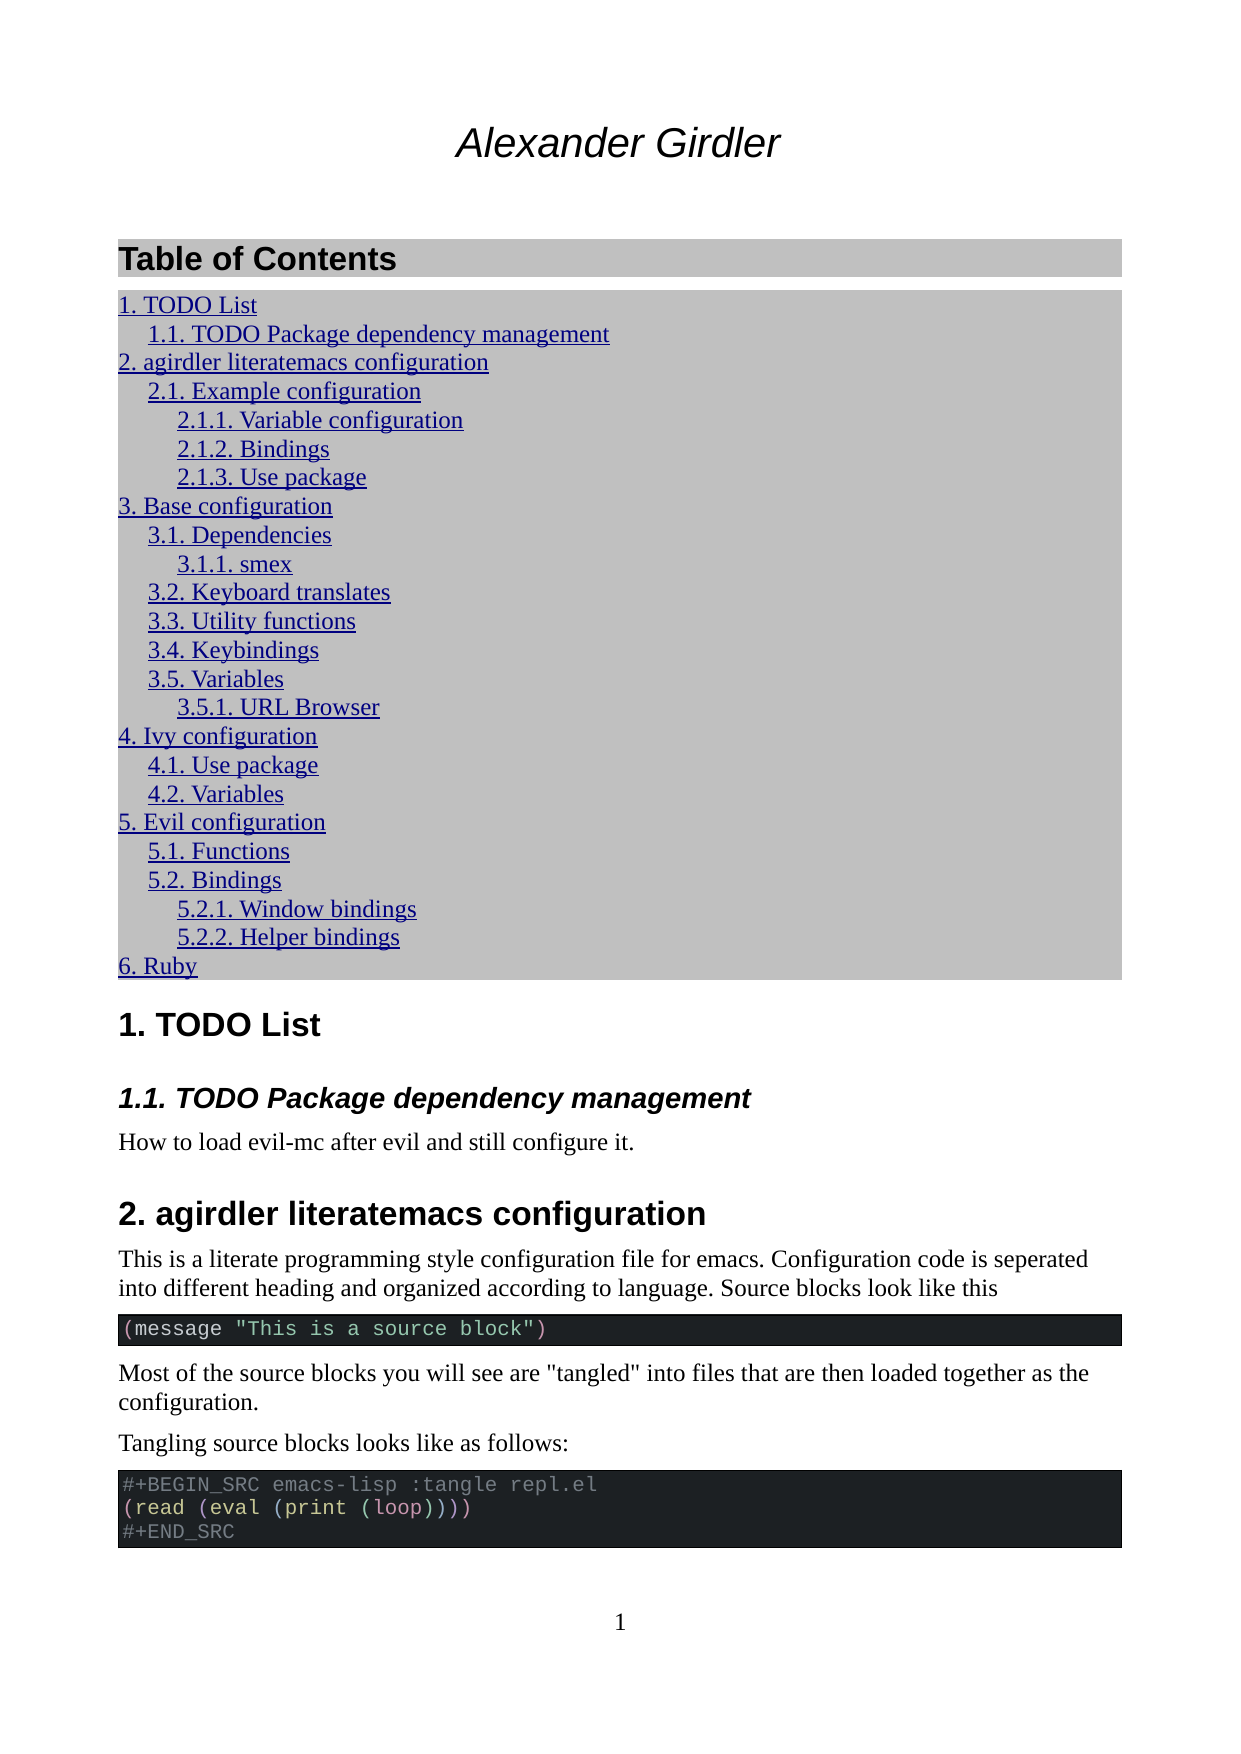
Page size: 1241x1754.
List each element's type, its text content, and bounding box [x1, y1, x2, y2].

text How to load evil-mc after evil and still configure it. [118, 1127, 1122, 1156]
text (message "This is a source block") [119, 1316, 1121, 1345]
text 2.1.2. Bindings [177, 434, 1122, 462]
text 4.1. Use package [148, 750, 1122, 779]
text 3.1.1. smex [177, 549, 1122, 577]
text 2.1.1. Variable configuration [177, 405, 1122, 434]
subtitle Alexander Girdler [118, 118, 1122, 166]
text 1. TODO List [118, 290, 1122, 319]
text 3. Base configuration [118, 491, 1122, 520]
text 3.4. Keybindings [148, 635, 1122, 664]
text 5.2.2. Helper bindings [177, 922, 1122, 951]
text This is a literate programming style configuration file for emacs. Configuration code is seperated into different heading and organized according to language. Source blocks look like this [118, 1244, 1122, 1302]
text 3.1. Dependencies [148, 520, 1122, 549]
subtitle TODO Package dependency management [118, 1081, 1122, 1114]
text 3.5.1. URL Browser [177, 692, 1122, 721]
text 3.3. Utility functions [148, 606, 1122, 635]
text 5.2. Bindings [148, 865, 1122, 894]
text 1.1. TODO Package dependency management [148, 319, 1122, 347]
subtitle agirdler literatemacs configuration [118, 1193, 1122, 1232]
text 3.5. Variables [148, 664, 1122, 692]
text #+END_SRC [119, 1517, 1121, 1547]
subtitle Table of Contents [118, 239, 1122, 277]
text 5.1. Functions [148, 836, 1122, 865]
text 5.2.1. Window bindings [177, 894, 1122, 922]
text 4.2. Variables [148, 779, 1122, 807]
text 2. agirdler literatemacs configuration [118, 347, 1122, 376]
text 5. Evil configuration [118, 807, 1122, 836]
text 4. Ivy configuration [118, 721, 1122, 750]
text #+BEGIN_SRC emacs-lisp :tangle repl.el [119, 1471, 1121, 1493]
text 3.2. Keyboard translates [148, 577, 1122, 606]
text 2.1. Example configuration [148, 376, 1122, 405]
text 2.1.3. Use package [177, 462, 1122, 491]
text 6. Ruby [118, 951, 1122, 980]
text (read (eval (print (loop)))) [119, 1493, 1121, 1517]
text Most of the source blocks you will see are "tangled" into files that are then loaded together as the configuration. [118, 1358, 1122, 1416]
text Tangling source blocks looks like as follows: [118, 1428, 1122, 1457]
subtitle TODO List [118, 1005, 1122, 1043]
